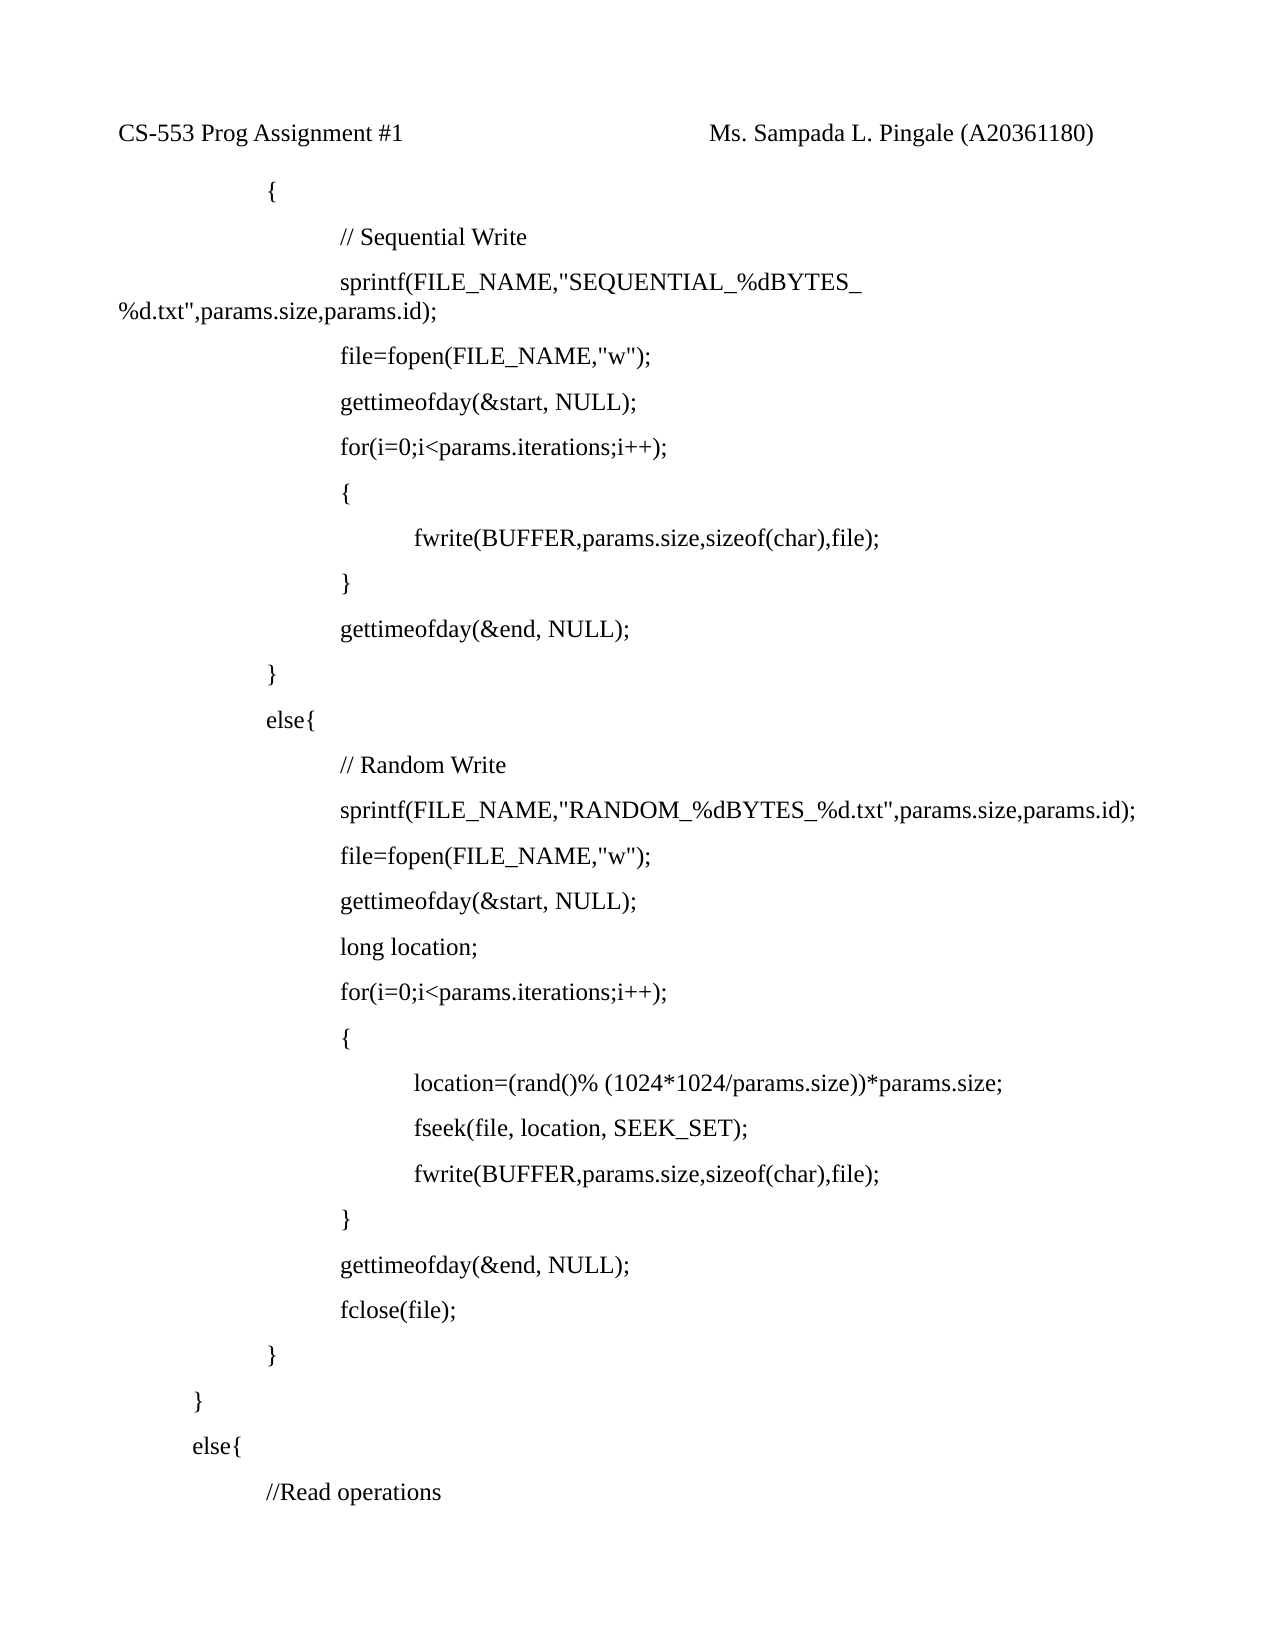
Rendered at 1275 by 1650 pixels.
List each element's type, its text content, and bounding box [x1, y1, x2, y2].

text location=(rand()% (1024*1024/params.size))*params.size; [118, 1068, 1157, 1097]
text { [118, 478, 1157, 506]
text { [118, 176, 1157, 205]
text file=fopen(FILE_NAME,"w"); [118, 341, 1157, 370]
text sprintf(FILE_NAME,"SEQUENTIAL_%dBYTES_%d.txt",params.size,params.id); [118, 267, 1157, 325]
text } [118, 568, 1157, 597]
text long location; [118, 932, 1157, 961]
text for(i=0;i<params.iterations;i++); [118, 977, 1157, 1006]
text } [118, 1386, 1157, 1415]
text else{ [118, 1431, 1157, 1460]
text gettimeofday(&start, NULL); [118, 387, 1157, 416]
text file=fopen(FILE_NAME,"w"); [118, 841, 1157, 870]
text gettimeofday(&end, NULL); [118, 1250, 1157, 1278]
text fwrite(BUFFER,params.size,sizeof(char),file); [118, 523, 1157, 552]
text gettimeofday(&start, NULL); [118, 886, 1157, 915]
text //Read operations [118, 1477, 1157, 1506]
text sprintf(FILE_NAME,"RANDOM_%dBYTES_%d.txt",params.size,params.id); [118, 796, 1157, 824]
text fseek(file, location, SEEK_SET); [118, 1113, 1157, 1142]
text fclose(file); [118, 1295, 1157, 1324]
text else{ [118, 705, 1157, 733]
text fwrite(BUFFER,params.size,sizeof(char),file); [118, 1159, 1157, 1188]
text // Random Write [118, 750, 1157, 779]
text for(i=0;i<params.iterations;i++); [118, 432, 1157, 461]
text } [118, 1341, 1157, 1369]
text { [118, 1023, 1157, 1051]
text gettimeofday(&end, NULL); [118, 614, 1157, 643]
text } [118, 1204, 1157, 1233]
text } [118, 659, 1157, 688]
text // Sequential Write [118, 222, 1157, 251]
